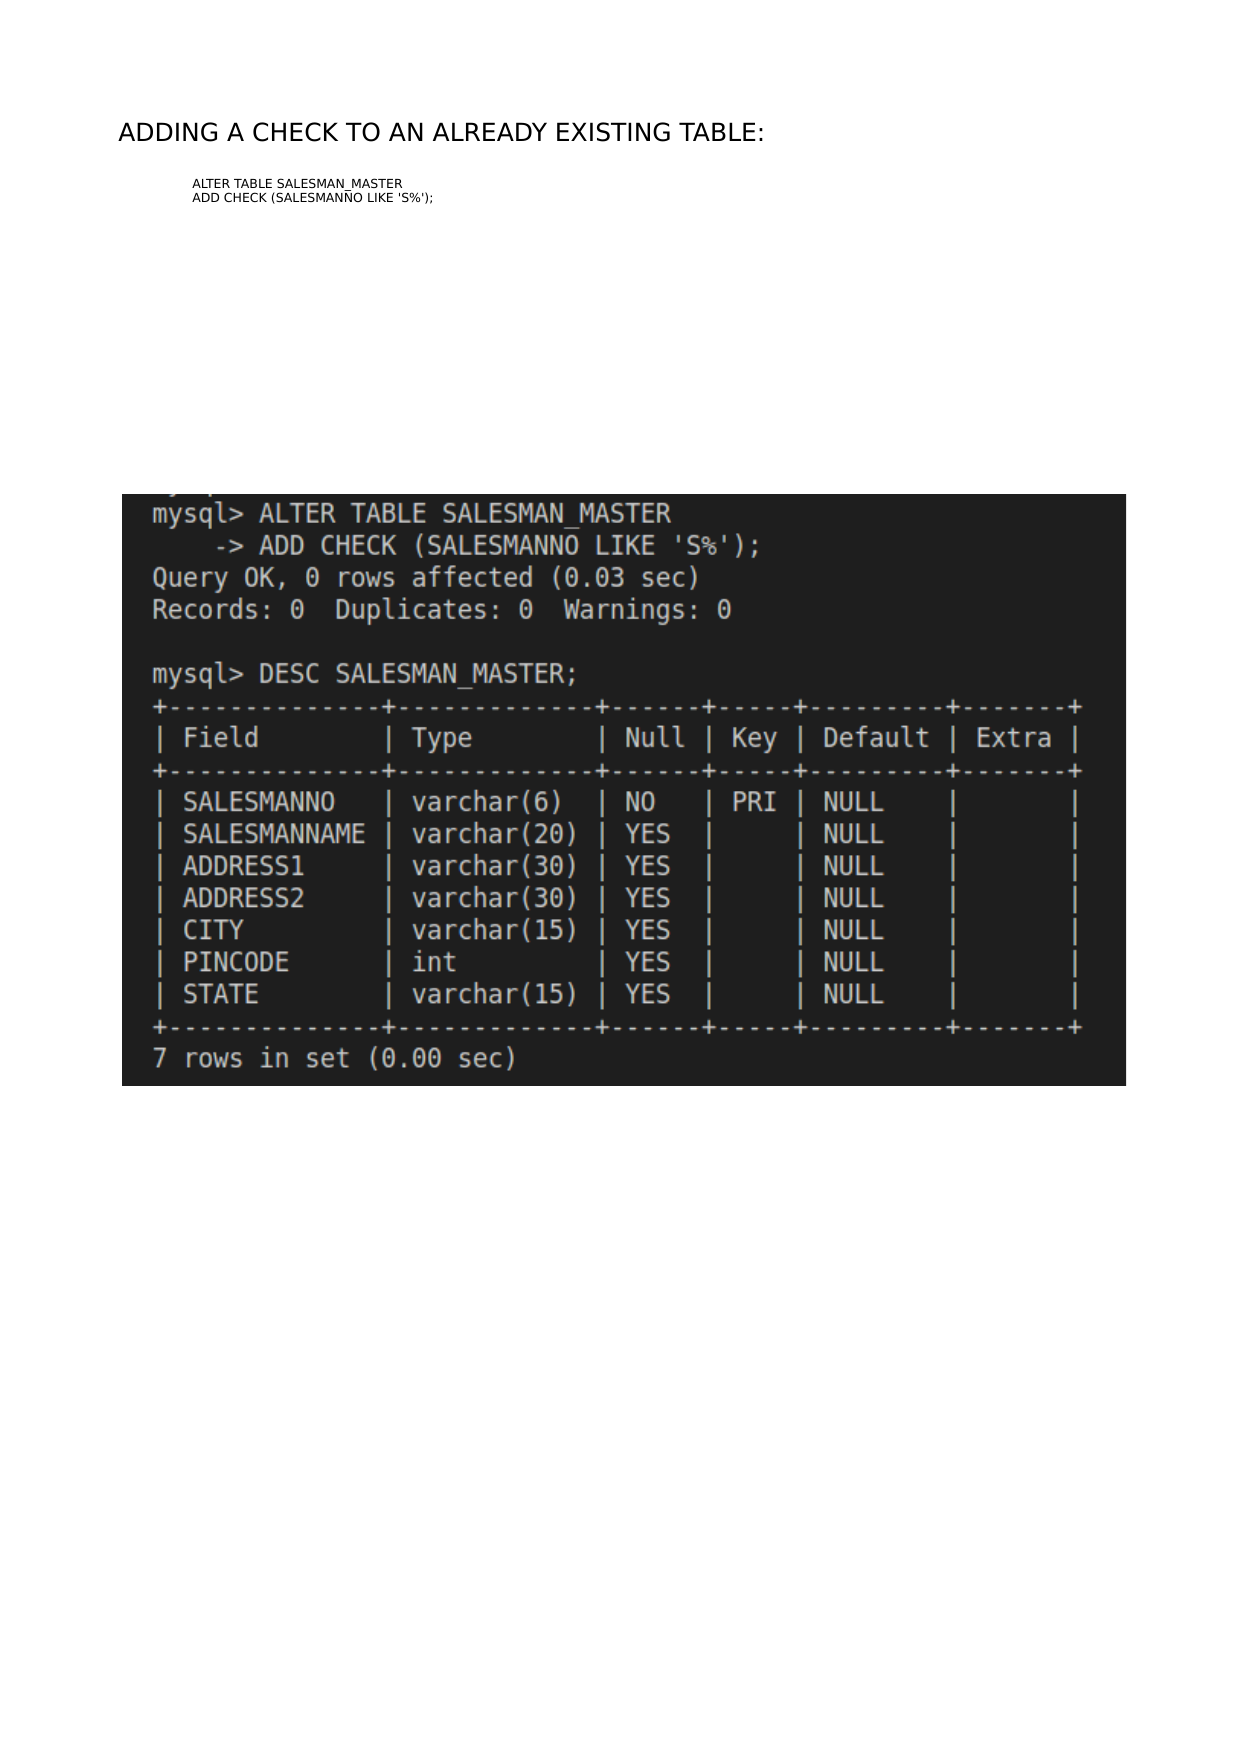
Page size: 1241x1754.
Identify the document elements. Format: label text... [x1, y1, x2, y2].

text ADD CHECK (SALESMANNO LIKE 'S%'); [118, 191, 1122, 206]
text ALTER TABLE SALESMAN_MASTER [118, 176, 1122, 191]
text ADDING A CHECK TO AN ALREADY EXISTING TABLE: [118, 118, 1122, 147]
picture [122, 494, 1127, 1086]
